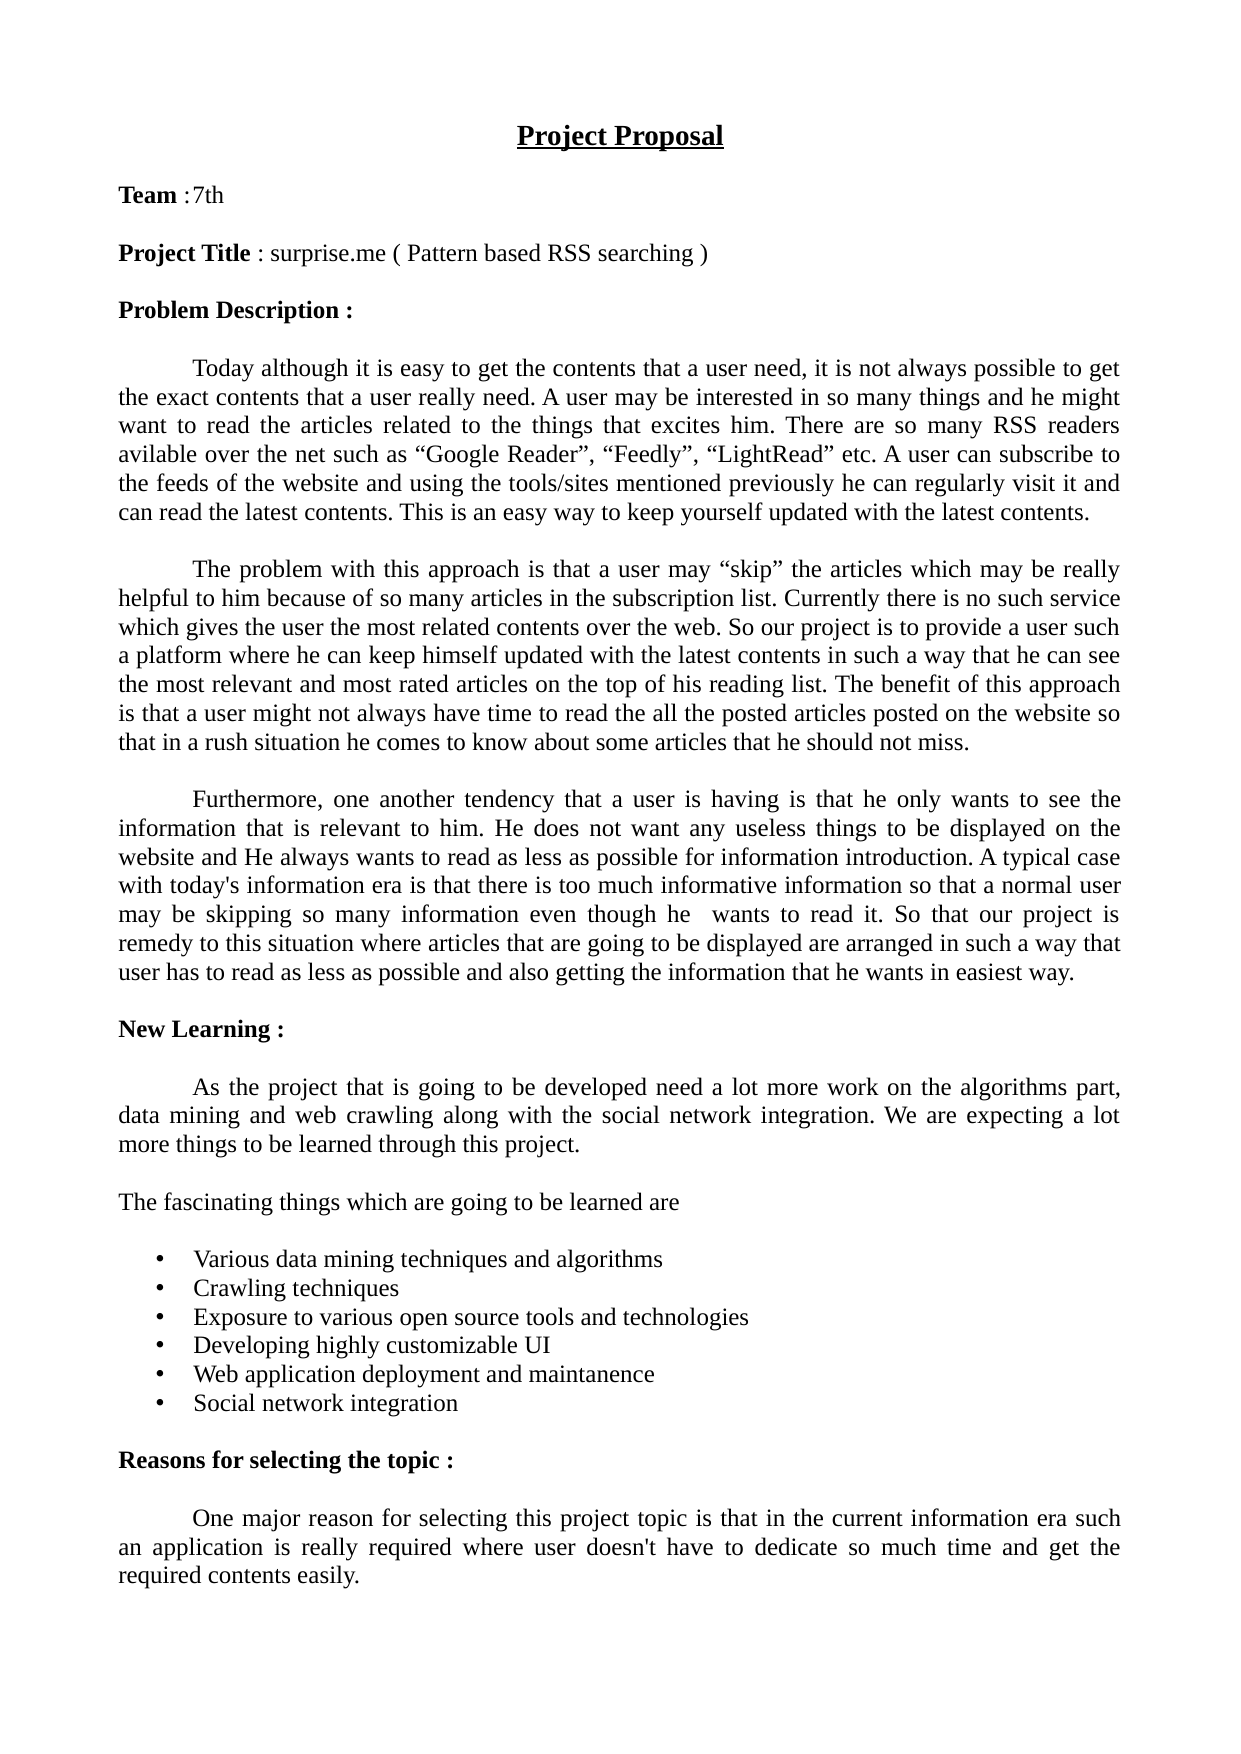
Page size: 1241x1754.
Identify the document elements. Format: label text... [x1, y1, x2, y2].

list Developing highly customizable UI [156, 1330, 1122, 1359]
list Web application deployment and maintanence [156, 1359, 1122, 1388]
text Reasons for selecting the topic : [118, 1445, 1122, 1474]
text The fascinating things which are going to be learned are [118, 1187, 1122, 1215]
text One major reason for selecting this project topic is that in the current information era such an application is really required where user doesn't have to dedicate so much time and get the required contents easily. [118, 1503, 1122, 1589]
text The problem with this approach is that a user may “skip” the articles which may be really helpful to him because of so many articles in the subscription list. Currently there is no such service which gives the user the most related contents over the web. So our project is to provide a user such a platform where he can keep himself updated with the latest contents in such a way that he can see the most relevant and most rated articles on the top of his reading list. The benefit of this approach is that a user might not always have time to read the all the posted articles posted on the website so that in a rush situation he comes to know about some articles that he should not miss. [118, 554, 1122, 755]
list Exposure to various open source tools and technologies [156, 1302, 1122, 1330]
text New Learning : [118, 1014, 1122, 1043]
text Problem Description : [118, 295, 1122, 324]
text As the project that is going to be developed need a lot more work on the algorithms part, data mining and web crawling along with the social network integration. We are expecting a lot more things to be learned through this project. [118, 1072, 1122, 1158]
list Various data mining techniques and algorithms [156, 1244, 1122, 1273]
text Project Proposal [118, 118, 1122, 152]
list Social network integration [156, 1388, 1122, 1417]
list Crawling techniques [156, 1273, 1122, 1302]
text Project Title : surprise.me ( Pattern based RSS searching ) [118, 238, 1122, 267]
text Today although it is easy to get the contents that a user need, it is not always possible to get the exact contents that a user really need. A user may be interested in so many things and he might want to read the articles related to the things that excites him. There are so many RSS readers avilable over the net such as “Google Reader”, “Feedly”, “LightRead” etc. A user can subscribe to the feeds of the website and using the tools/sites mentioned previously he can regularly visit it and can read the latest contents. This is an easy way to keep yourself updated with the latest contents. [118, 353, 1122, 525]
text Team : 7th [118, 180, 1122, 209]
text Furthermore, one another tendency that a user is having is that he only wants to see the information that is relevant to him. He does not want any useless things to be displayed on the website and He always wants to read as less as possible for information introduction. A typical case with today's information era is that there is too much informative information so that a normal user may be skipping so many information even though he wants to read it. So that our project is remedy to this situation where articles that are going to be displayed are arranged in such a way that user has to read as less as possible and also getting the information that he wants in easiest way. [118, 784, 1122, 985]
